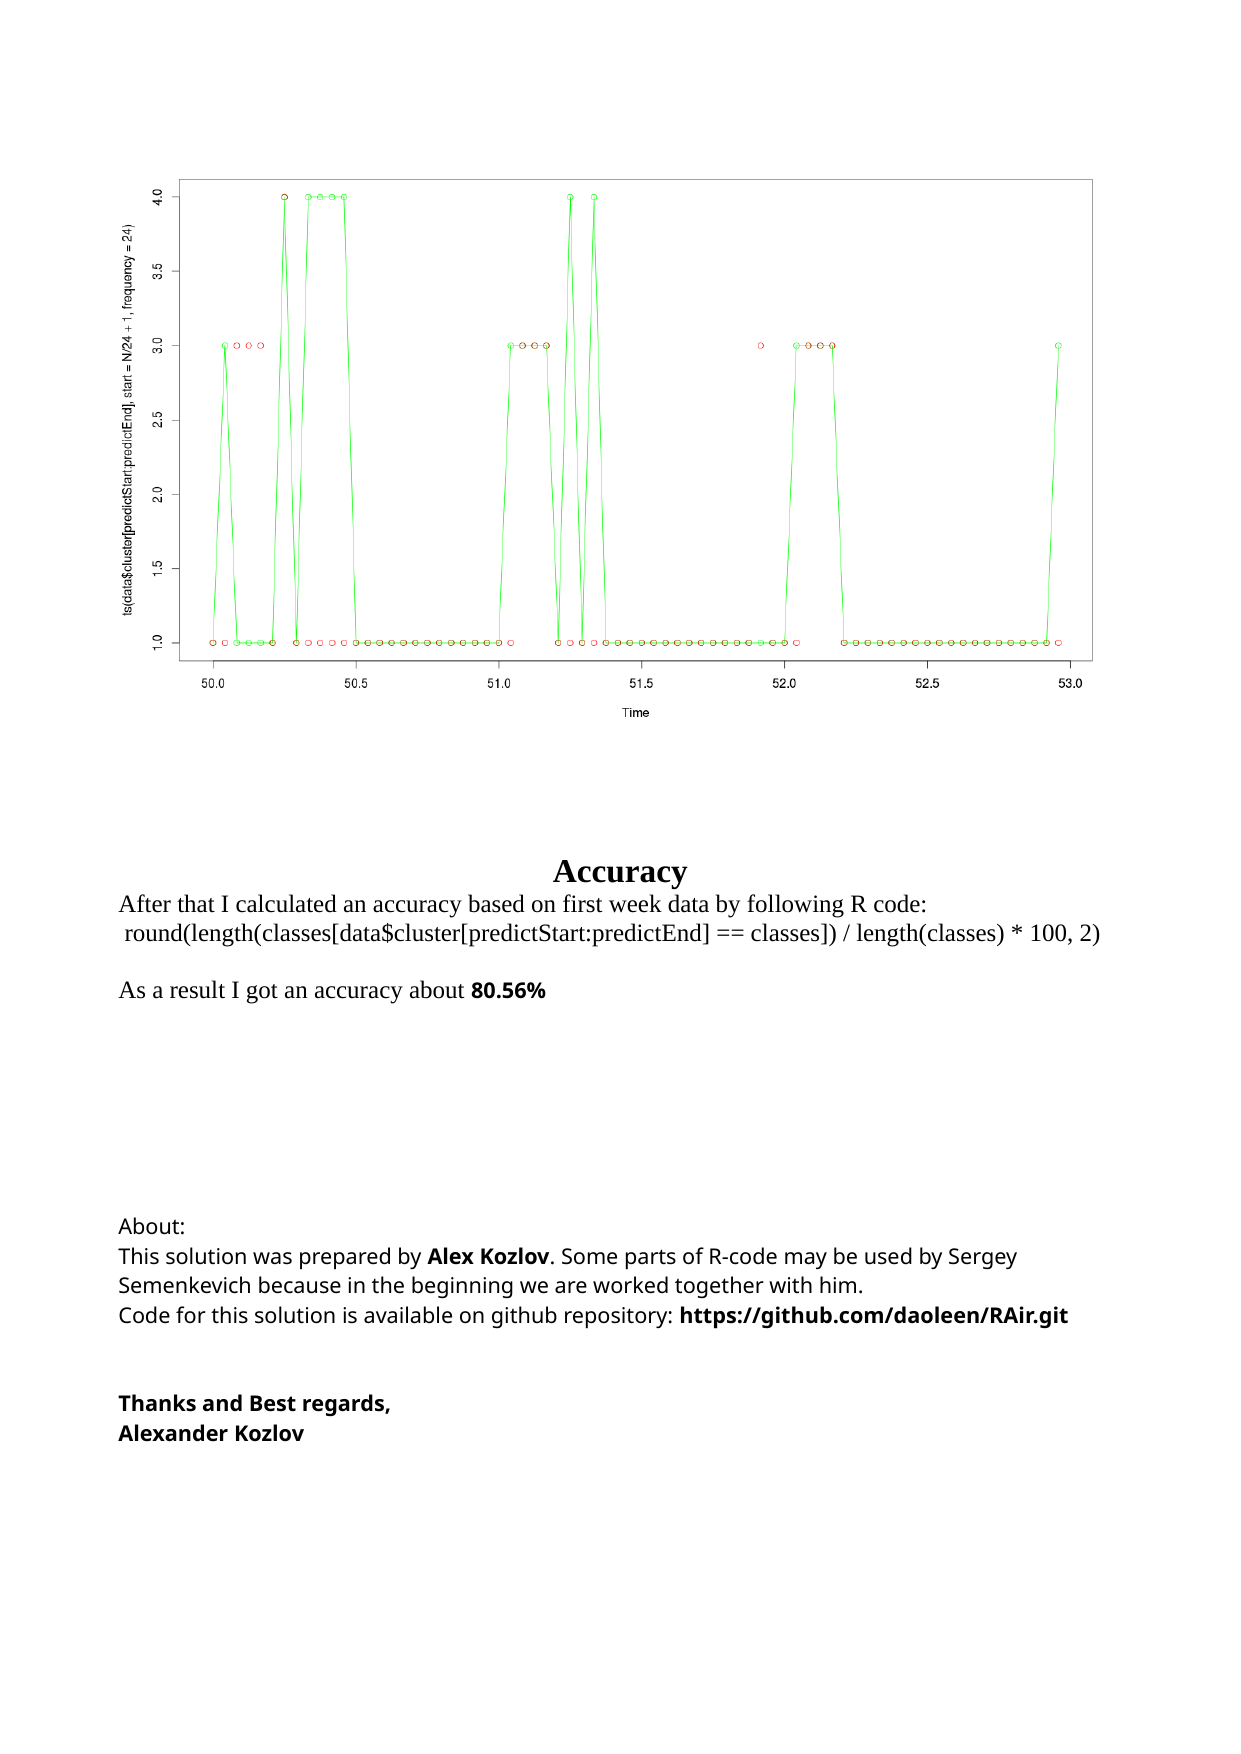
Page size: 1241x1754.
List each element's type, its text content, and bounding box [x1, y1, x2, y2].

text This solution was prepared by Alex Kozlov. Some parts of R-code may be used by Sergey Semenkevich because in the beginning we are worked together with him. [118, 1241, 1122, 1300]
text round(length(classes[data$cluster[predictStart:predictEnd] == classes]) / length(classes) * 100, 2) [118, 918, 1122, 947]
text Accuracy [118, 851, 1122, 889]
text As a result I got an accuracy about 80.56% [118, 976, 1122, 1005]
text Code for this solution is available on github repository: https://github.com/daoleen/RAir.git [118, 1300, 1122, 1329]
text After that I calculated an accuracy based on first week data by following R code: [118, 889, 1122, 918]
picture [118, 118, 1123, 736]
text About: [118, 1212, 1122, 1241]
text Alexander Kozlov [118, 1418, 1122, 1447]
text Thanks and Best regards, [118, 1388, 1122, 1418]
